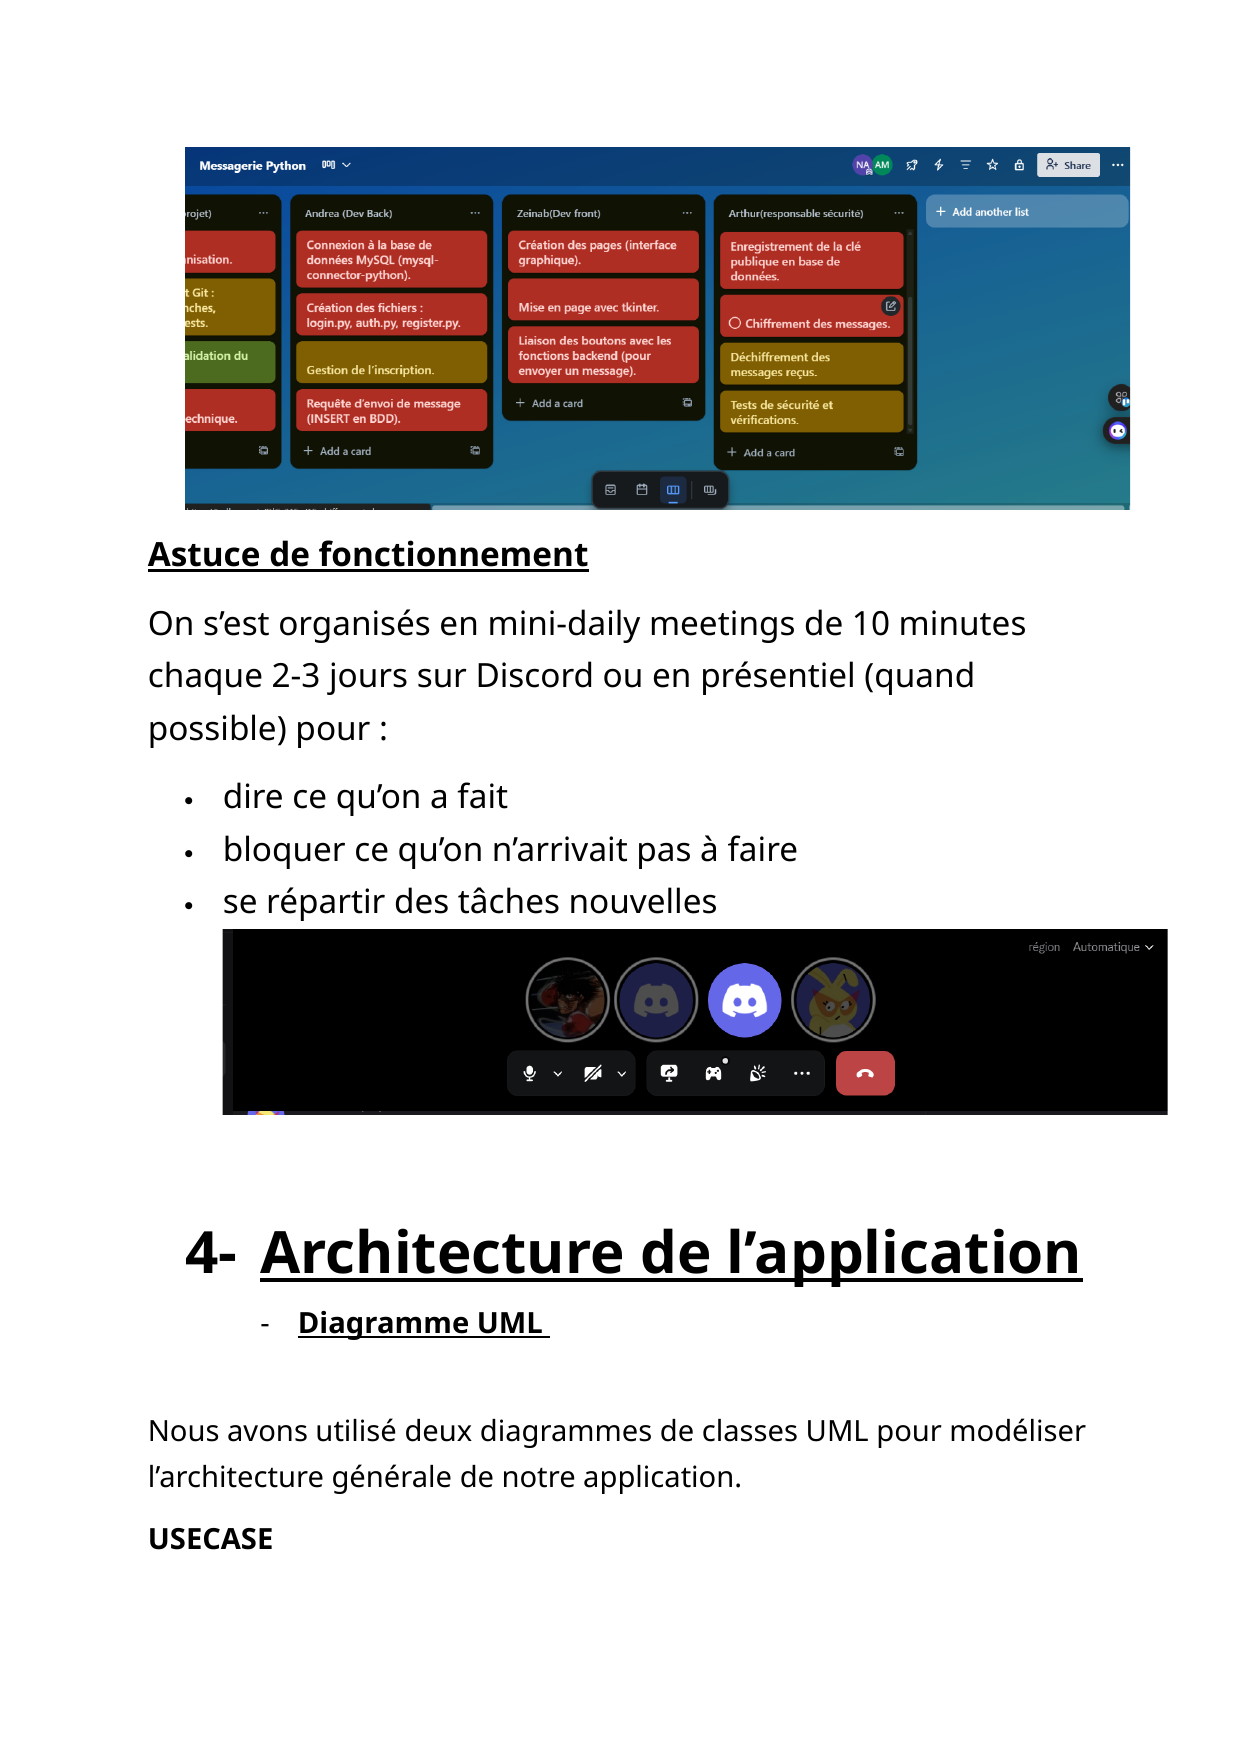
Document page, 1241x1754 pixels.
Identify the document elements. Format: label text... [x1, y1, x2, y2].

list dire ce qu’on a fait [185, 773, 1093, 818]
text Nous avons utilisé deux diagrammes de classes UML pour modéliser l’architecture générale de notre application. [148, 1410, 1093, 1496]
text Astuce de fonctionnement [148, 531, 1093, 576]
text USECASE [148, 1518, 1093, 1558]
list se répartir des tâches nouvelles [185, 877, 1093, 923]
list Diagramme UML [260, 1302, 1093, 1342]
text On s’est organisés en mini-daily meetings de 10 minutes chaque 2-3 jours sur Discord ou en présentiel (quand possible) pour : [148, 600, 1093, 750]
list Architecture de l’application [185, 1211, 1093, 1290]
list bloquer ce qu’on n’arrivait pas à faire [185, 825, 1093, 871]
